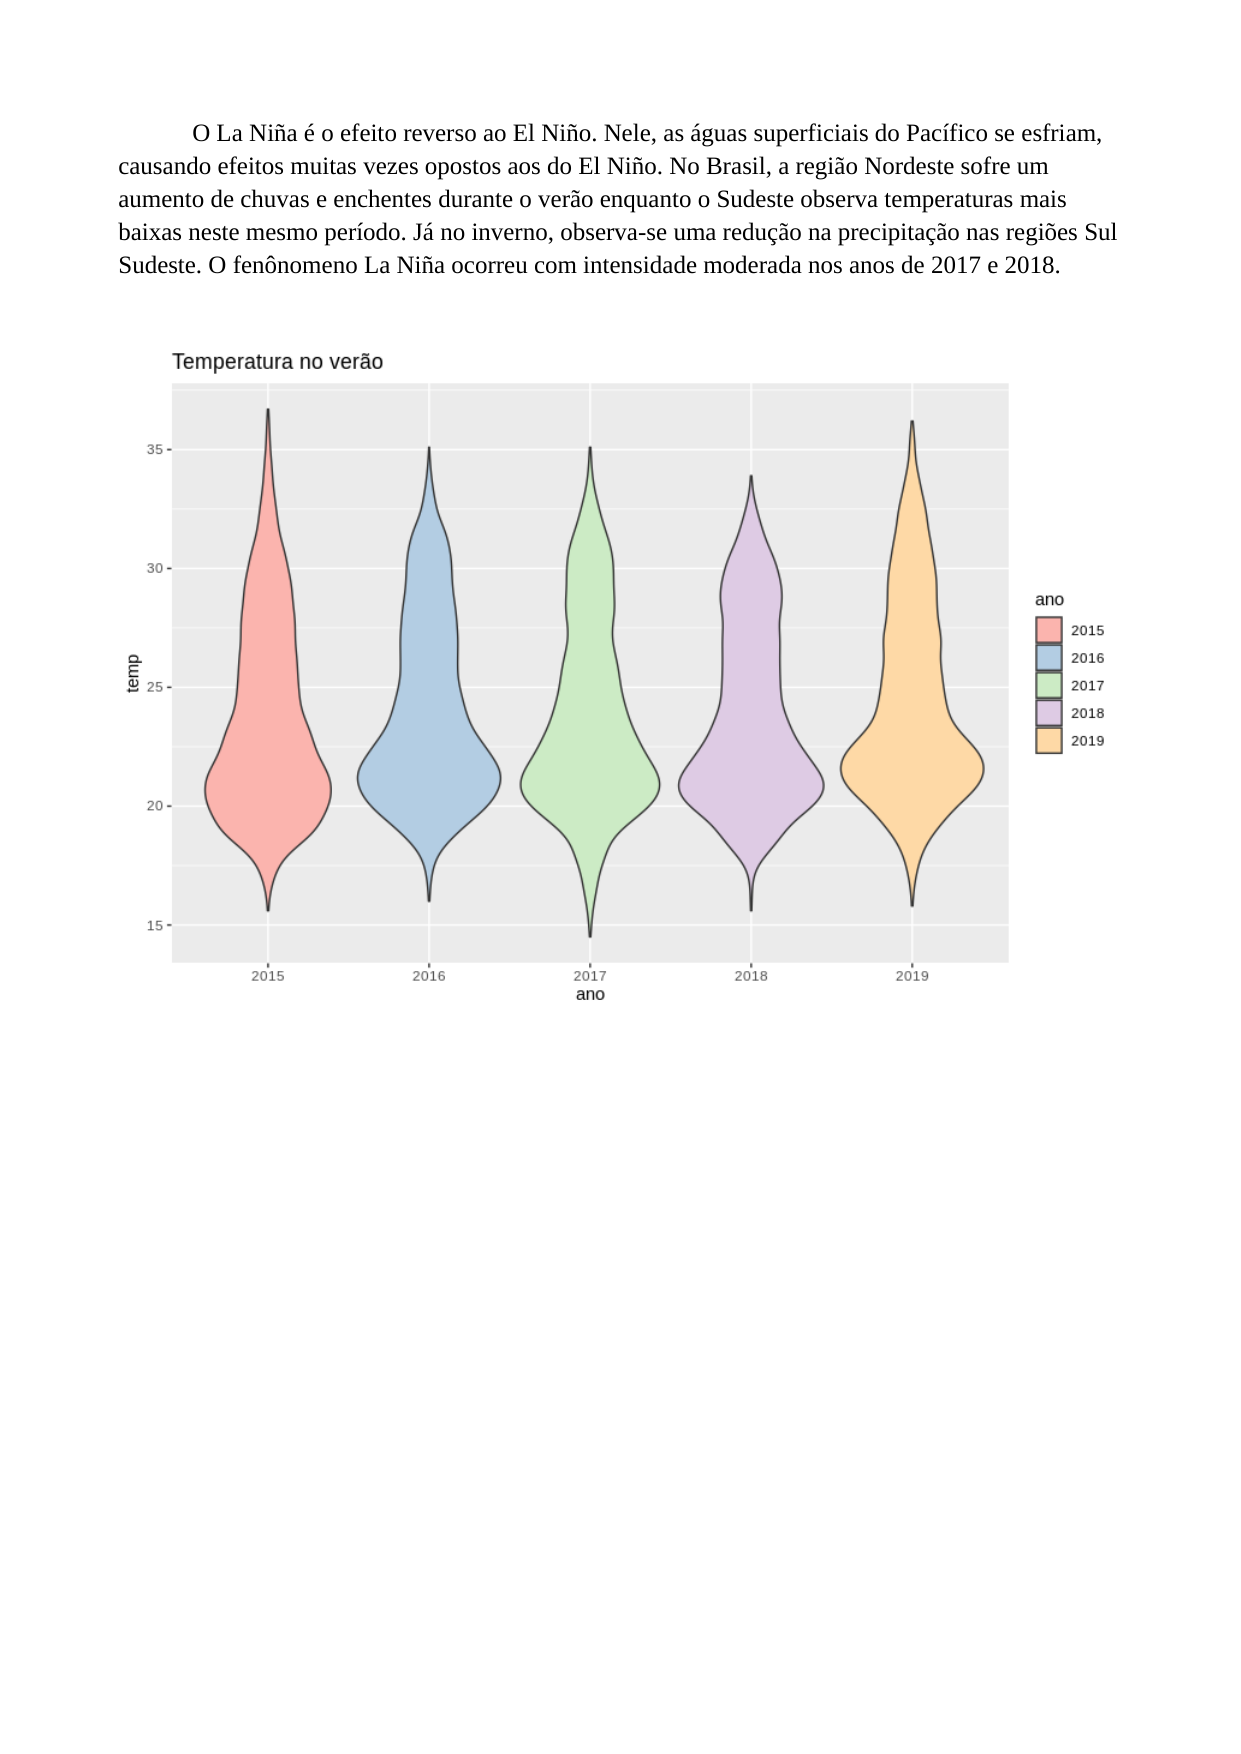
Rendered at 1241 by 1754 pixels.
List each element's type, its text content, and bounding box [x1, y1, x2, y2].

text O La Niña é o efeito reverso ao El Niño. Nele, as águas superficiais do Pacífico se esfriam, causando efeitos muitas vezes opostos aos do El Niño. No Brasil, a região Nordeste sofre um aumento de chuvas e enchentes durante o verão enquanto o Sudeste observa temperaturas mais baixas neste mesmo período. Já no inverno, observa-se uma redução na precipitação nas regiões Sul Sudeste. O fenônomeno La Niña ocorreu com intensidade moderada nos anos de 2017 e 2018. [118, 118, 1122, 279]
picture [118, 345, 1123, 1012]
